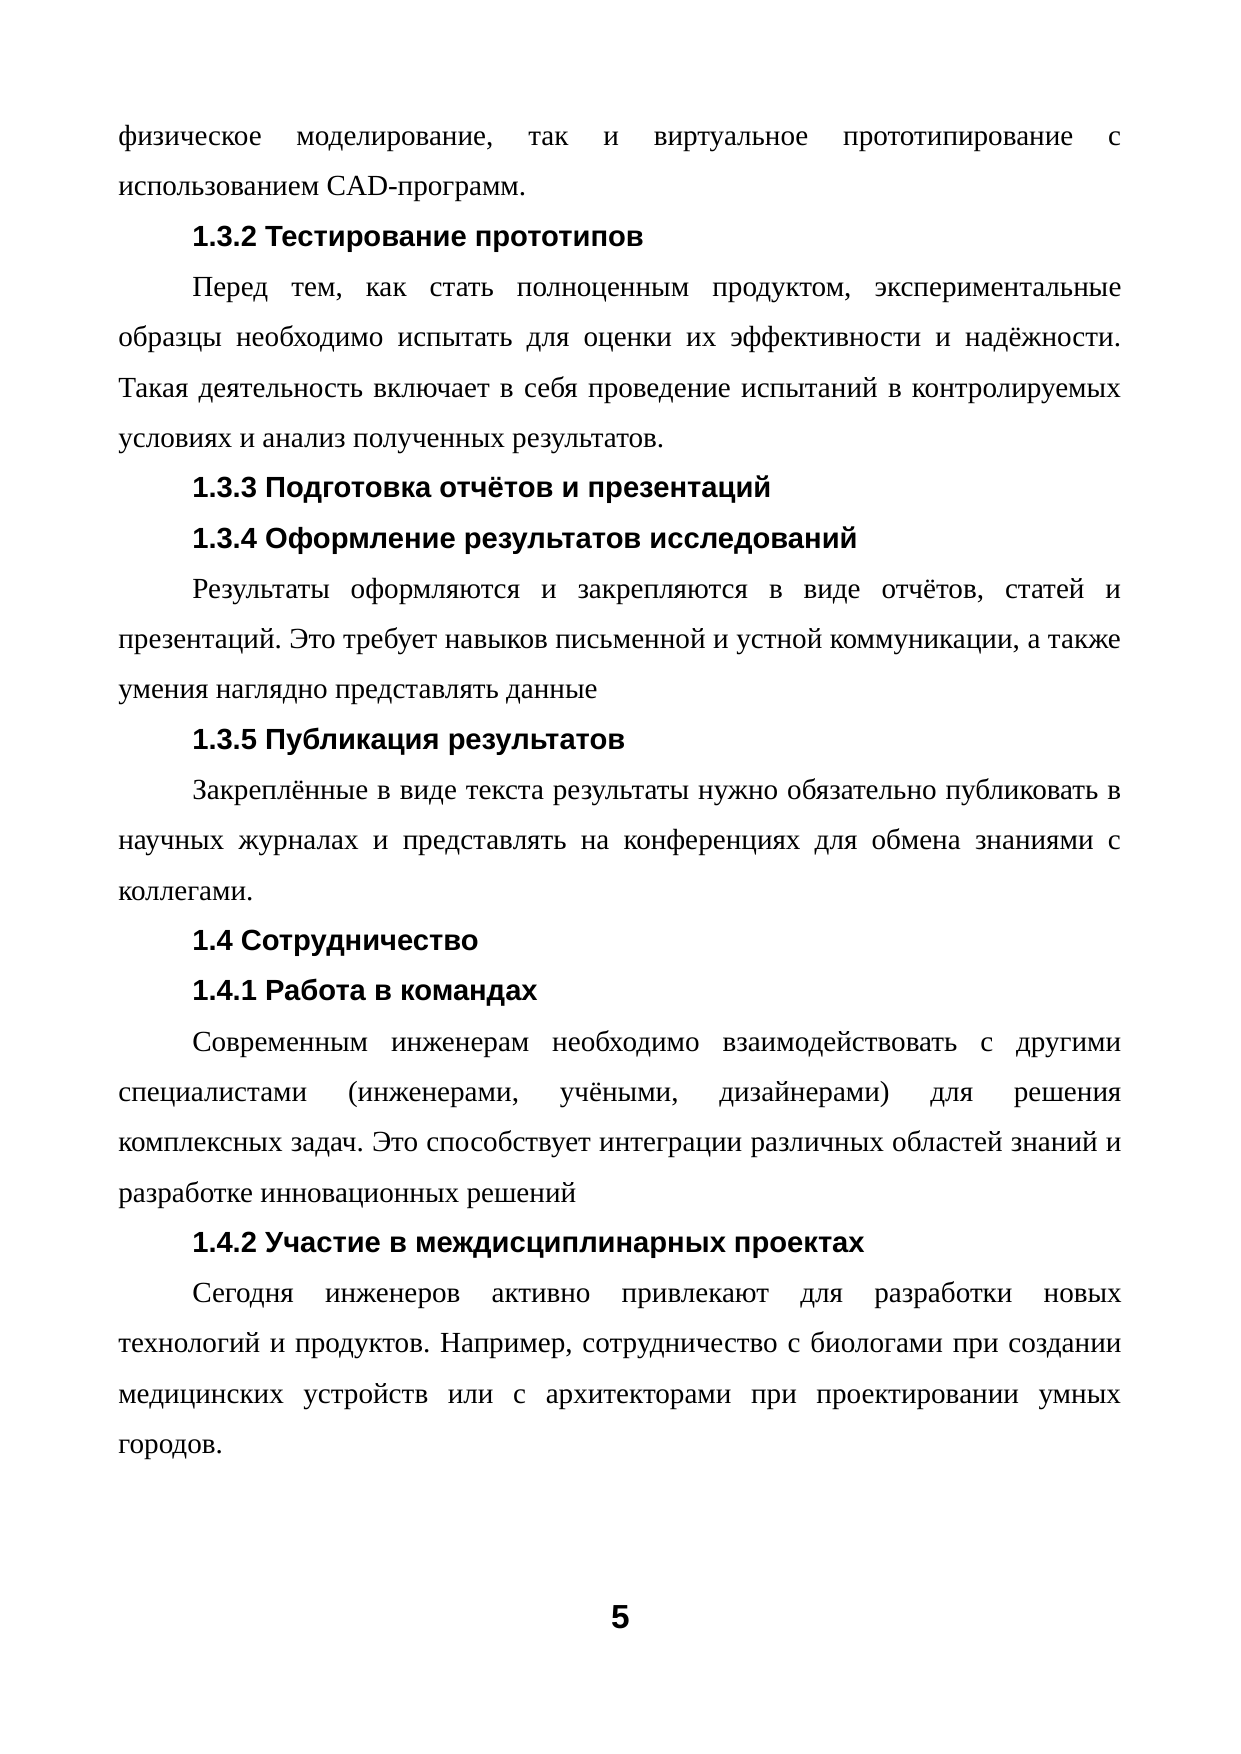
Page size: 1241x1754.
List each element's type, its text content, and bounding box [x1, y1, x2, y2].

text Современным инженерам необходимо взаимодействовать с другими специалистами (инженерами, учёными, дизайнерами) для решения комплексных задач. Это способствует интеграции различных областей знаний и разработке инновационных решений [118, 1024, 1122, 1208]
subtitle Подготовка отчётов и презентаций [118, 470, 1122, 504]
subtitle Публикация результатов [118, 722, 1122, 755]
subtitle Участие в междисциплинарных проектах [118, 1225, 1122, 1258]
text Результаты оформляются и закрепляются в виде отчётов, статей и презентаций. Это требует навыков письменной и устной коммуникации, а также умения наглядно представлять данные [118, 571, 1122, 705]
text физическое моделирование, так и виртуальное прототипирование с использованием CAD-программ. [118, 118, 1122, 202]
text Сегодня инженеров активно привлекают для разработки новых технологий и продуктов. Например, сотрудничество с биологами при создании медицинских устройств или с архитекторами при проектировании умных городов. [118, 1275, 1122, 1460]
text Перед тем, как стать полноценным продуктом, экспериментальные образцы необходимо испытать для оценки их эффективности и надёжности. Такая деятельность включает в себя проведение испытаний в контролируемых условиях и анализ полученных результатов. [118, 269, 1122, 453]
subtitle Оформление результатов исследований [118, 521, 1122, 554]
text Закреплённые в виде текста результаты нужно обязательно публиковать в научных журналах и представлять на конференциях для обмена знаниями с коллегами. [118, 772, 1122, 906]
subtitle Тестирование прототипов [118, 219, 1122, 252]
subtitle Сотрудничество [118, 923, 1122, 957]
subtitle Работа в командах [118, 973, 1122, 1007]
